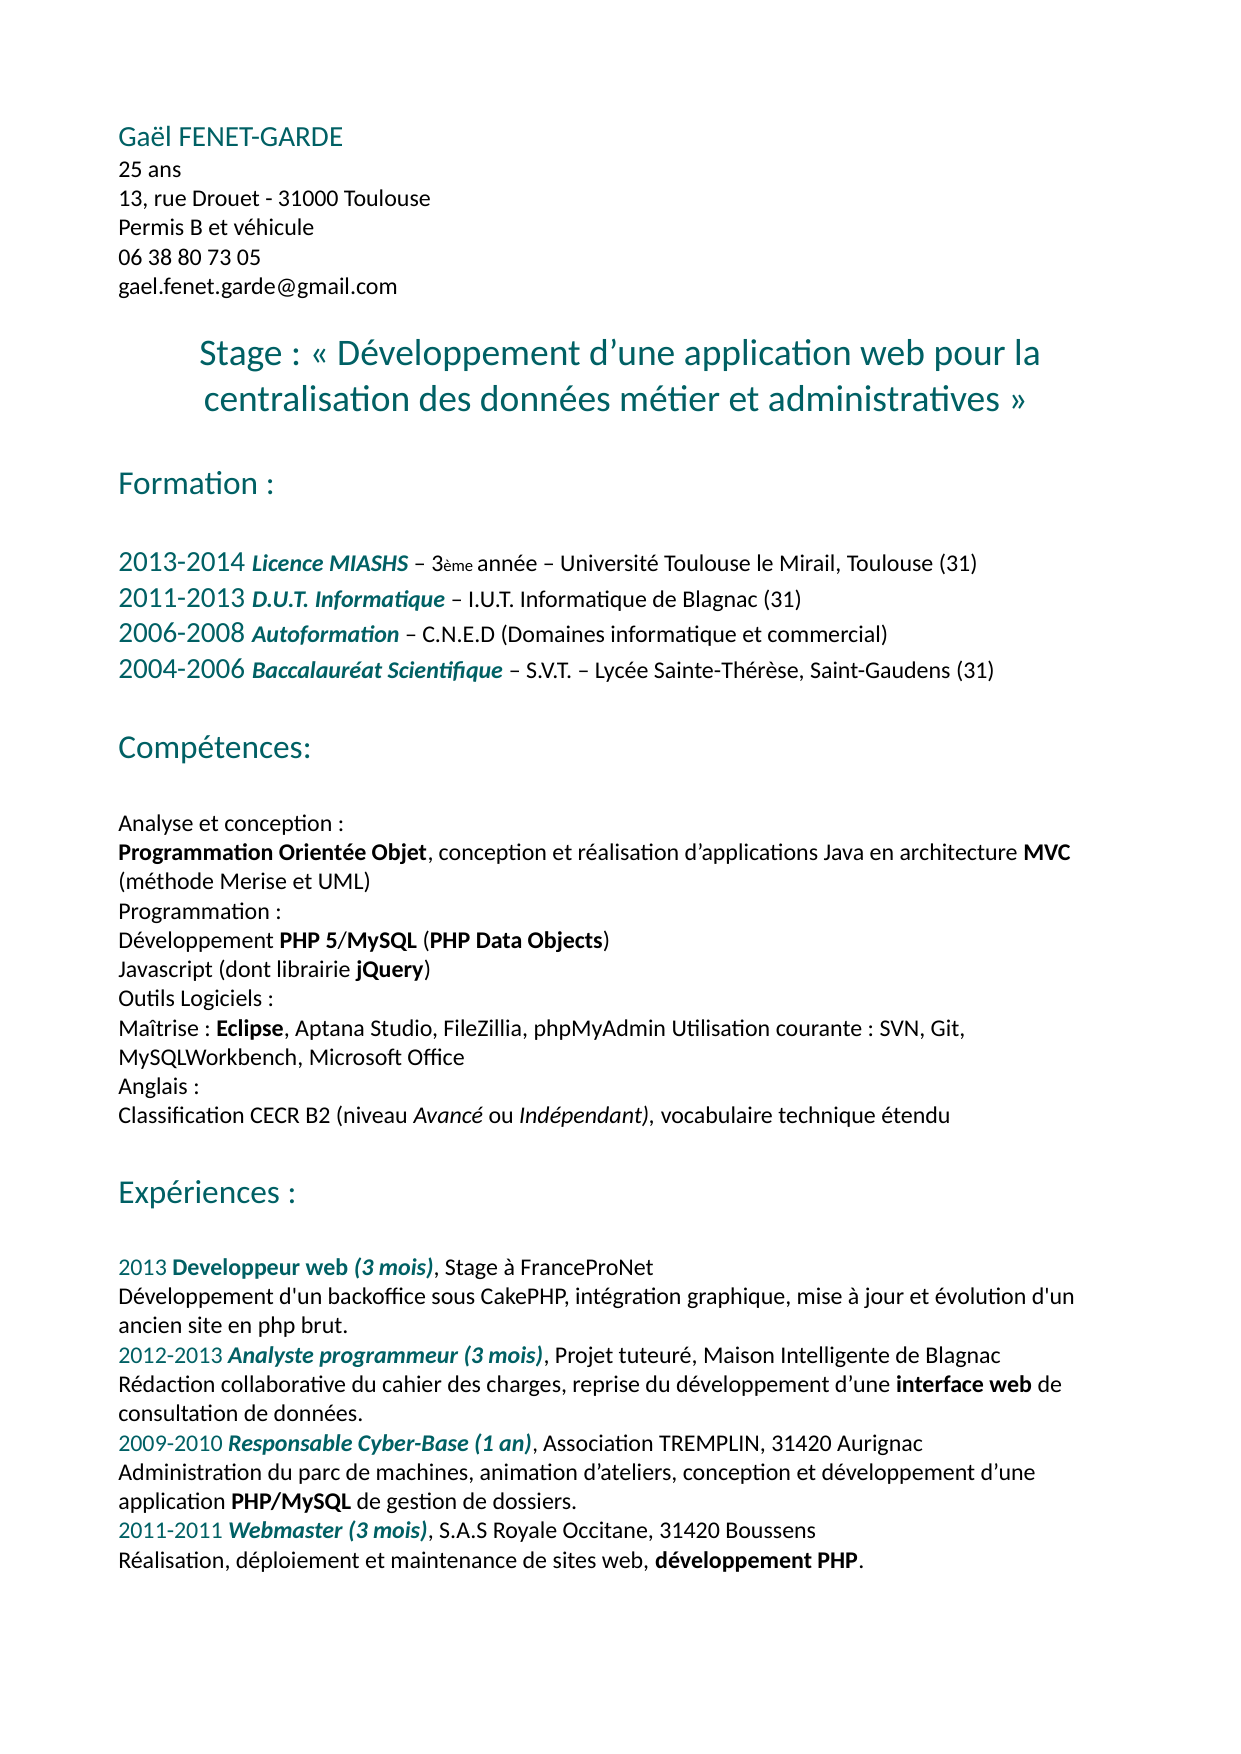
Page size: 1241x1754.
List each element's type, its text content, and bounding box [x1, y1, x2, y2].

text 2004-2006 Baccalauréat Scientifique – S.V.T. – Lycée Sainte-Thérèse, Saint-Gaudens (31) [118, 650, 1122, 686]
text Gaël FENET-GARDE [118, 118, 1122, 154]
text Maîtrise : Eclipse, Aptana Studio, FileZillia, phpMyAdmin Utilisation courante : SVN, Git, MySQLWorkbench, Microsoft Office [118, 1013, 1122, 1071]
text Formation : [118, 462, 1122, 502]
text 2012-2013 Analyste programmeur (3 mois), Projet tuteuré, Maison Intelligente de Blagnac [118, 1340, 1122, 1369]
text 2011-2011 Webmaster (3 mois), S.A.S Royale Occitane, 31420 Boussens [118, 1516, 1122, 1545]
text Permis B et véhicule [118, 212, 1122, 242]
text Anglais : [118, 1071, 1122, 1101]
text 2009-2010 Responsable Cyber-Base (1 an), Association TREMPLIN, 31420 Aurignac [118, 1428, 1122, 1457]
text gael.fenet.garde@gmail.com [118, 271, 1122, 300]
text Programmation : [118, 896, 1122, 925]
text Administration du parc de machines, animation d’ateliers, conception et développement d’une application PHP/MySQL de gestion de dossiers. [118, 1457, 1122, 1516]
text Réalisation, déploiement et maintenance de sites web, développement PHP. [118, 1545, 1122, 1574]
text Analyse et conception : [118, 808, 1122, 837]
text 2013 Developpeur web (3 mois), Stage à FranceProNet [118, 1252, 1122, 1281]
text Classification CECR B2 (niveau Avancé ou Indépendant), vocabulaire technique étendu [118, 1101, 1122, 1130]
text 2011-2013 D.U.T. Informatique – I.U.T. Informatique de Blagnac (31) [118, 579, 1122, 614]
text 06 38 80 73 05 [118, 242, 1122, 271]
text Rédaction collaborative du cahier des charges, reprise du développement d’une interface web de consultation de données. [118, 1369, 1122, 1428]
text Compétences: [118, 726, 1122, 767]
text 2006-2008 Autoformation – C.N.E.D (Domaines informatique et commercial) [118, 614, 1122, 650]
text Développement PHP 5/MySQL (PHP Data Objects) [118, 925, 1122, 954]
text 25 ans [118, 154, 1122, 183]
text Programmation Orientée Objet, conception et réalisation d’applications Java en architecture MVC (méthode Merise et UML) [118, 837, 1122, 896]
text Développement d'un backoffice sous CakePHP, intégration graphique, mise à jour et évolution d'un ancien site en php brut. [118, 1281, 1122, 1340]
text 2013-2014 Licence MIASHS – 3ème année – Université Toulouse le Mirail, Toulouse (31) [118, 543, 1122, 579]
text 13, rue Drouet - 31000 Toulouse [118, 183, 1122, 212]
text Stage : « Développement d’une application web pour la centralisation des données métier et administratives » [118, 329, 1122, 421]
text Outils Logiciels : [118, 983, 1122, 1013]
text Expériences : [118, 1171, 1122, 1211]
text Javascript (dont librairie jQuery) [118, 954, 1122, 983]
